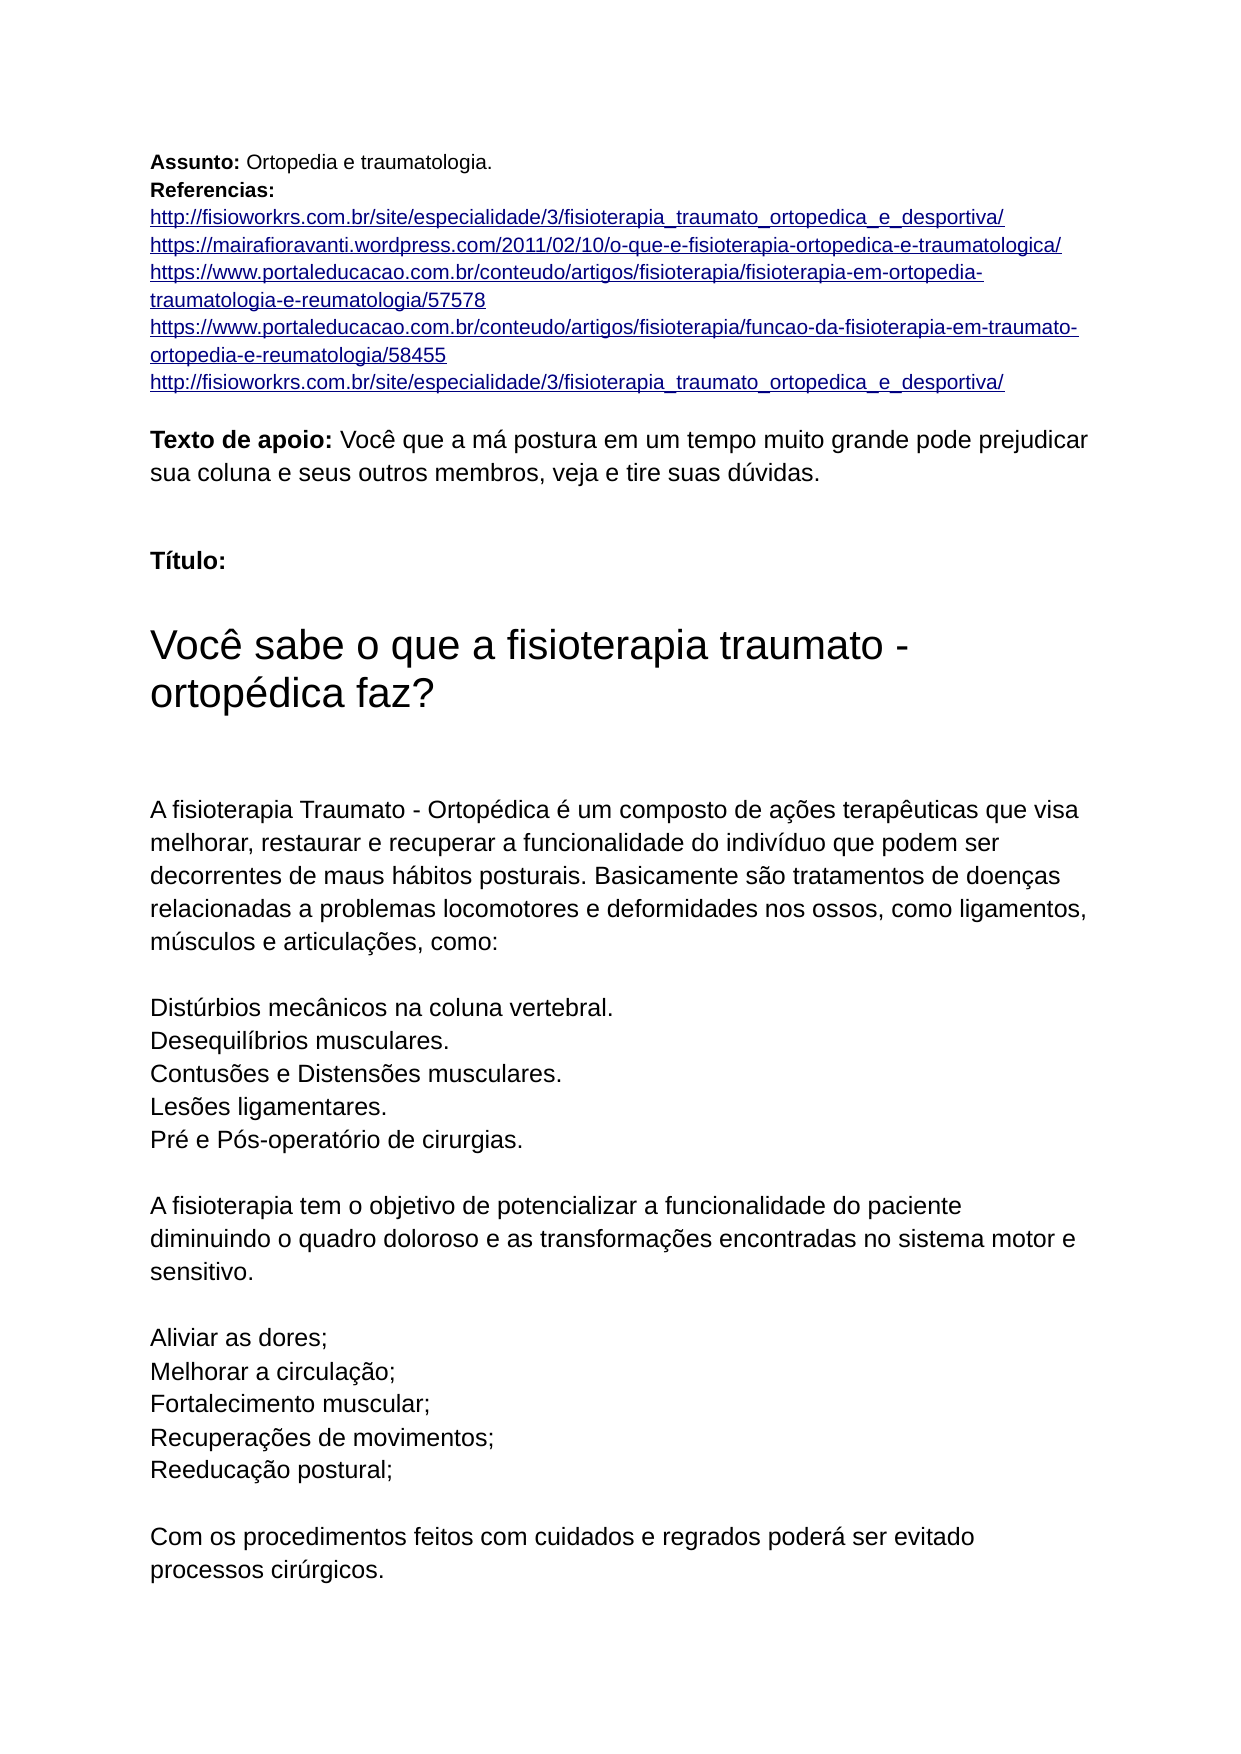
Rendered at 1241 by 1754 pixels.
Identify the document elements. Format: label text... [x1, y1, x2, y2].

text http://fisioworkrs.com.br/site/especialidade/3/fisioterapia_traumato_ortopedica_e_desportiva/ [150, 205, 1090, 229]
text Com os procedimentos feitos com cuidados e regrados poderá ser evitado processos cirúrgicos. [150, 1522, 1090, 1583]
text Distúrbios mecânicos na coluna vertebral. [150, 993, 1090, 1022]
text Contusões e Distensões musculares. [150, 1059, 1090, 1088]
text Recuperações de movimentos; [150, 1422, 1090, 1451]
text Lesões ligamentares. [150, 1092, 1090, 1121]
text https://mairafioravanti.wordpress.com/2011/02/10/o-que-e-fisioterapia-ortopedica-e-traumatologica/ [150, 232, 1090, 256]
text https://www.portaleducacao.com.br/conteudo/artigos/fisioterapia/funcao-da-fisioterapia-em-traumato-ortopedia-e-reumatologia/58455 [150, 315, 1090, 366]
text Desequilíbrios musculares. [150, 1026, 1090, 1055]
text Melhorar a circulação; [150, 1356, 1090, 1385]
text Fortalecimento muscular; [150, 1389, 1090, 1418]
text Referencias: [150, 177, 1090, 201]
text http://fisioworkrs.com.br/site/especialidade/3/fisioterapia_traumato_ortopedica_e_desportiva/ [150, 370, 1090, 394]
text Assunto: Ortopedia e traumatologia. [150, 150, 1090, 174]
text Pré e Pós-operatório de cirurgias. [150, 1125, 1090, 1154]
text A fisioterapia Traumato - Ortopédica é um composto de ações terapêuticas que visa melhorar, restaurar e recuperar a funcionalidade do indivíduo que podem ser decorrentes de maus hábitos posturais. Basicamente são tratamentos de doenças relacionadas a problemas locomotores e deformidades nos ossos, como ligamentos, músculos e articulações, como: [150, 795, 1090, 956]
subtitle Você sabe o que a fisioterapia traumato - ortopédica faz? [150, 621, 1090, 717]
text Texto de apoio: Você que a má postura em um tempo muito grande pode prejudicar sua coluna e seus outros membros, veja e tire suas dúvidas. [150, 425, 1090, 487]
text Aliviar as dores; [150, 1323, 1090, 1352]
text Reeducação postural; [150, 1456, 1090, 1484]
text https://www.portaleducacao.com.br/conteudo/artigos/fisioterapia/fisioterapia-em-ortopedia-traumatologia-e-reumatologia/57578 [150, 260, 1090, 311]
text A fisioterapia tem o objetivo de potencializar a funcionalidade do paciente diminuindo o quadro doloroso e as transformações encontradas no sistema motor e sensitivo. [150, 1191, 1090, 1286]
text Título: [150, 546, 1090, 575]
